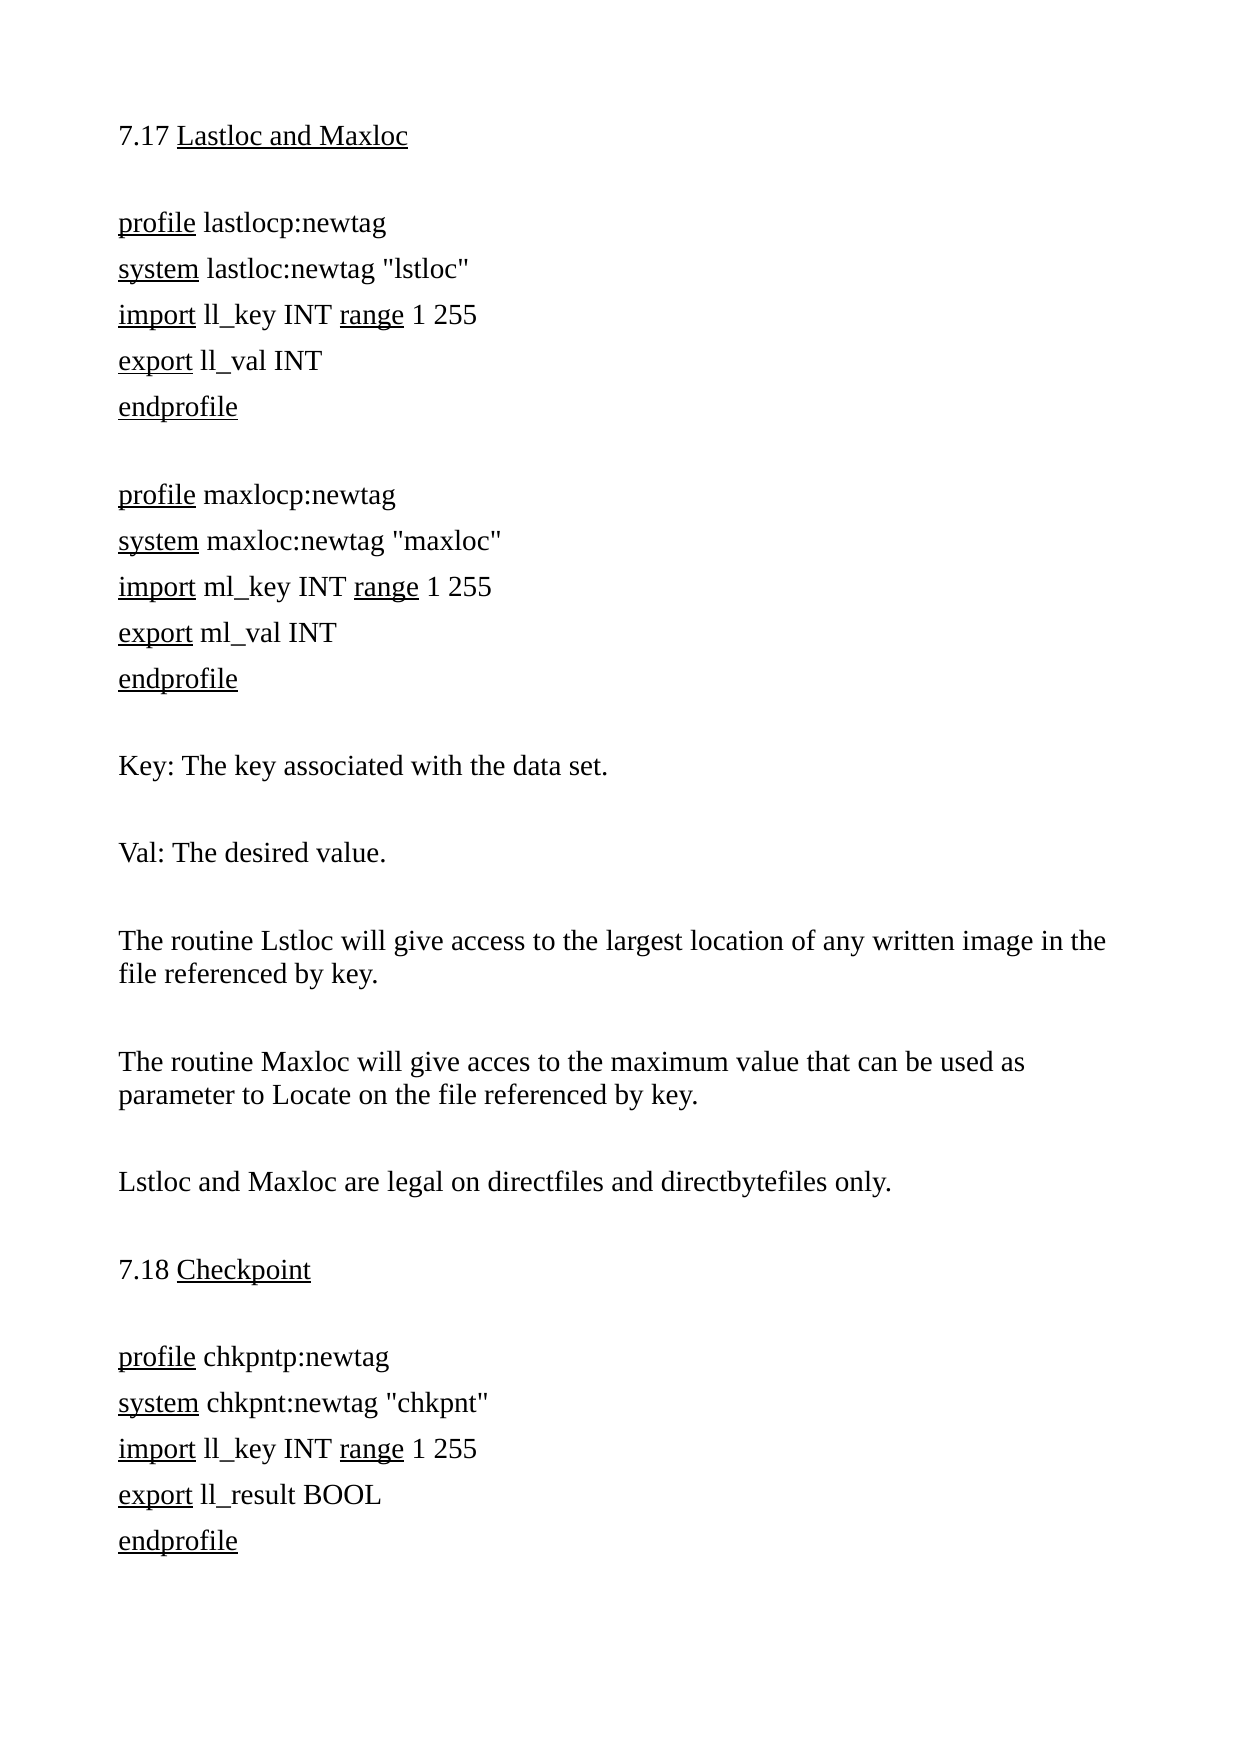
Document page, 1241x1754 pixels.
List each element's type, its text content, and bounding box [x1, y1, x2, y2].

text import ll_key INT range 1 255 [118, 297, 1122, 331]
text profile maxlocp:newtag [118, 477, 1122, 510]
text The routine Lstloc will give access to the largest location of any written image in the file referenced by key. [118, 923, 1122, 990]
text profile chkpntp:newtag [118, 1339, 1122, 1373]
text 7.18 Checkpoint [118, 1252, 1122, 1285]
text export ll_val INT [118, 343, 1122, 377]
text export ml_val INT [118, 615, 1122, 648]
text export ll_result BOOL [118, 1477, 1122, 1511]
text system chkpnt:newtag "chkpnt" [118, 1385, 1122, 1419]
text Key: The key associated with the data set. [118, 748, 1122, 782]
text endprofile [118, 389, 1122, 423]
text endprofile [118, 661, 1122, 694]
text The routine Maxloc will give acces to the maximum value that can be used as parameter to Locate on the file referenced by key. [118, 1044, 1122, 1111]
text import ml_key INT range 1 255 [118, 569, 1122, 602]
text 7.17 Lastloc and Maxloc [118, 118, 1122, 152]
text system lastloc:newtag "lstloc" [118, 251, 1122, 285]
text system maxloc:newtag "maxloc" [118, 523, 1122, 556]
text Val: The desired value. [118, 836, 1122, 869]
text endprofile [118, 1523, 1122, 1557]
text profile lastlocp:newtag [118, 205, 1122, 239]
text import ll_key INT range 1 255 [118, 1431, 1122, 1465]
text Lstloc and Maxloc are legal on directfiles and directbytefiles only. [118, 1164, 1122, 1198]
